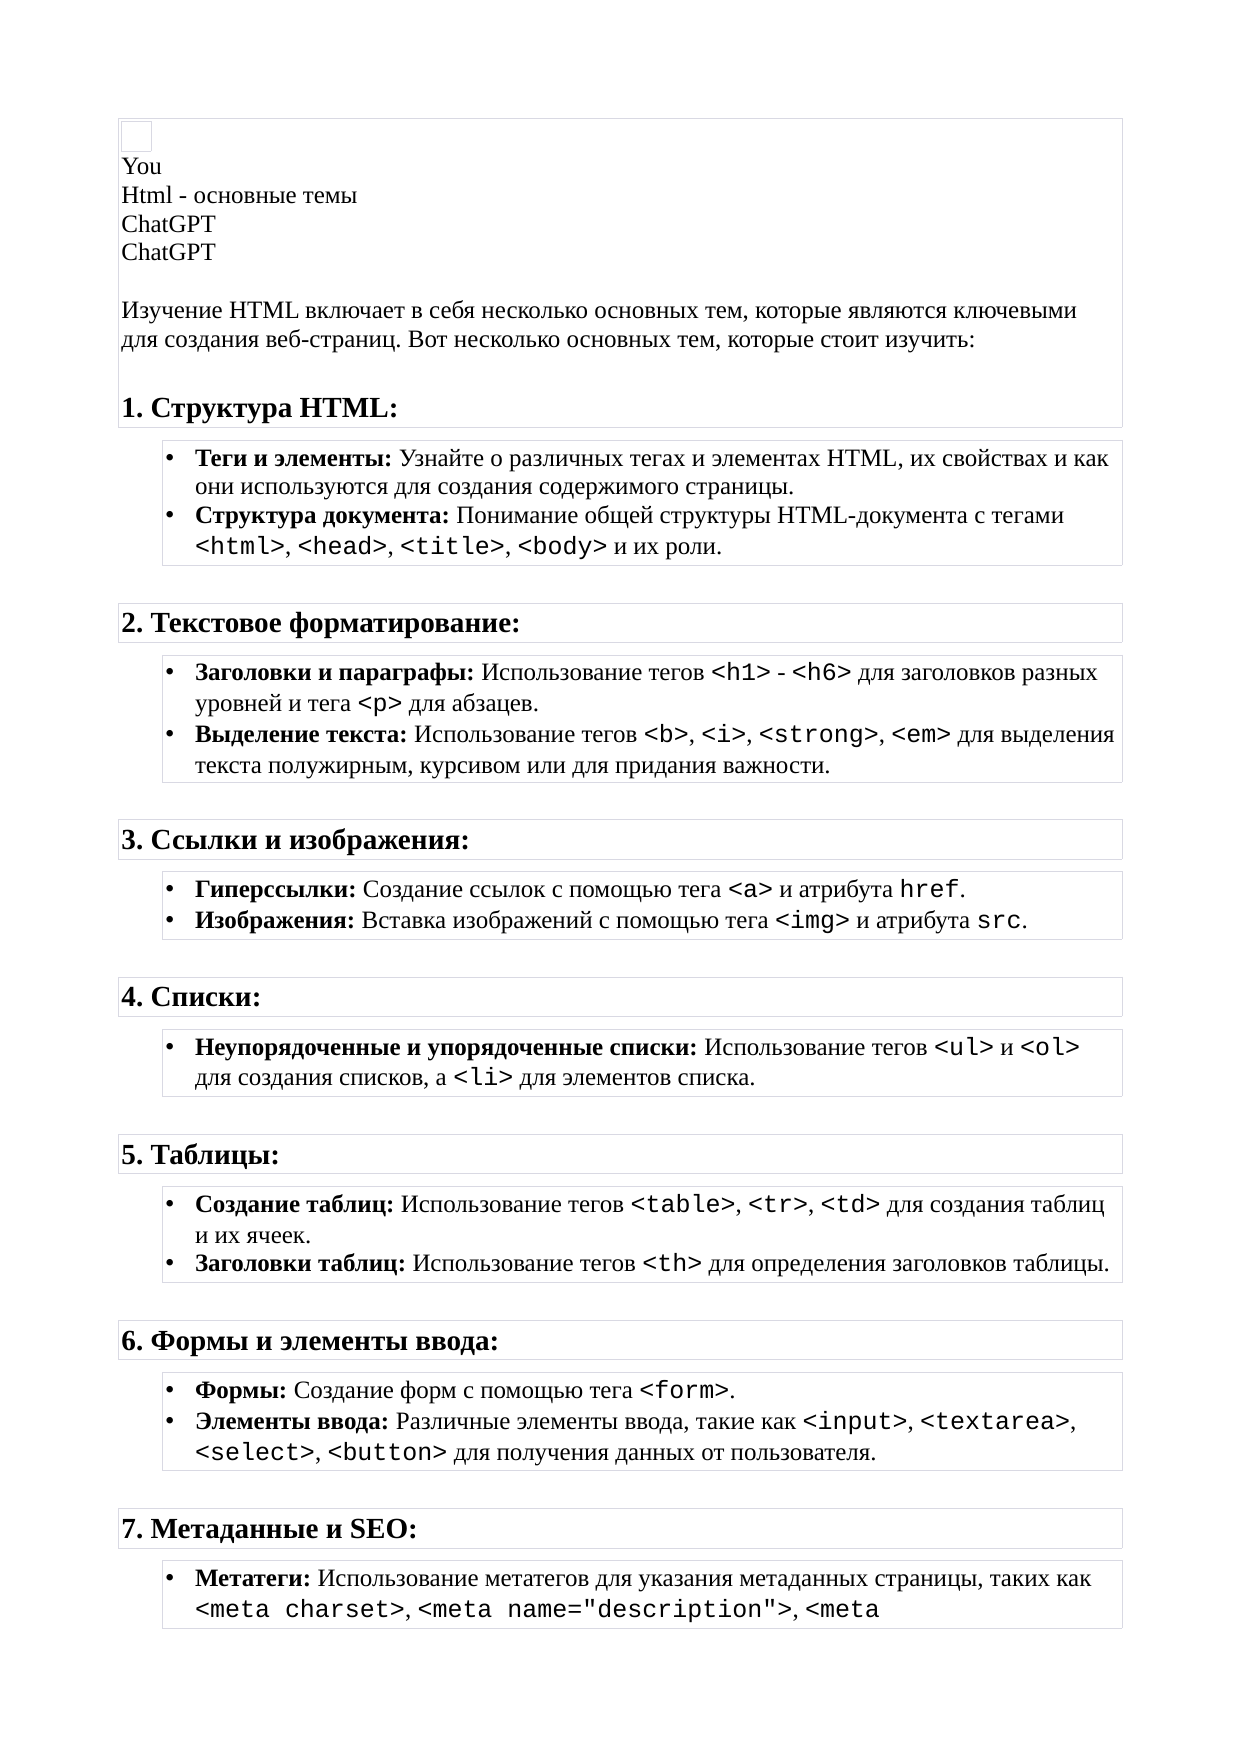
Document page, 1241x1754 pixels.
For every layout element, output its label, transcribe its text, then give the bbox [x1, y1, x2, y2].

list Метатеги: Использование метатегов для указания метаданных страницы, таких как <meta charset>, <meta name="description">, <meta [163, 1561, 1122, 1628]
list Выделение текста: Использование тегов <b>, <i>, <strong>, <em> для выделения текста полужирным, курсивом или для придания важности. [163, 716, 1122, 782]
subtitle 5. Таблицы: [119, 1135, 1122, 1173]
subtitle 4. Списки: [119, 978, 1122, 1016]
list Заголовки таблиц: Использование тегов <th> для определения заголовков таблицы. [163, 1246, 1122, 1282]
list Гиперссылки: Создание ссылок с помощью тега <a> и атрибута href. [163, 872, 1122, 902]
text ChatGPT [119, 206, 1122, 234]
text Изучение HTML включает в себя несколько основных тем, которые являются ключевыми для создания веб-страниц. Вот несколько основных тем, которые стоит изучить: [119, 293, 1122, 353]
list Элементы ввода: Различные элементы ввода, такие как <input>, <textarea>, <select>, <button> для получения данных от пользователя. [163, 1403, 1122, 1470]
subtitle 1. Структура HTML: [119, 388, 1122, 427]
list Структура документа: Понимание общей структуры HTML-документа с тегами <html>, <head>, <title>, <body> и их роли. [163, 497, 1122, 565]
list Теги и элементы: Узнайте о различных тегах и элементах HTML, их свойствах и как они используются для создания содержимого страницы. [163, 441, 1122, 497]
list Изображения: Вставка изображений с помощью тега <img> и атрибута src. [163, 902, 1122, 939]
text You [119, 148, 1122, 177]
text ChatGPT [119, 234, 1122, 266]
subtitle 6. Формы и элементы ввода: [119, 1321, 1122, 1359]
list Заголовки и параграфы: Использование тегов <h1> - <h6> для заголовков разных уровней и тега <p> для абзацев. [163, 656, 1122, 716]
list Неупорядоченные и упорядоченные списки: Использование тегов <ul> и <ol> для создания списков, а <li> для элементов списка. [163, 1030, 1122, 1096]
text Html - основные темы [119, 177, 1122, 206]
subtitle 3. Ссылки и изображения: [119, 820, 1122, 859]
subtitle 2. Текстовое форматирование: [119, 604, 1122, 642]
list Создание таблиц: Использование тегов <table>, <tr>, <td> для создания таблиц и их ячеек. [163, 1187, 1122, 1246]
subtitle 7. Метаданные и SEO: [119, 1509, 1122, 1548]
list Формы: Создание форм с помощью тега <form>. [163, 1373, 1122, 1403]
